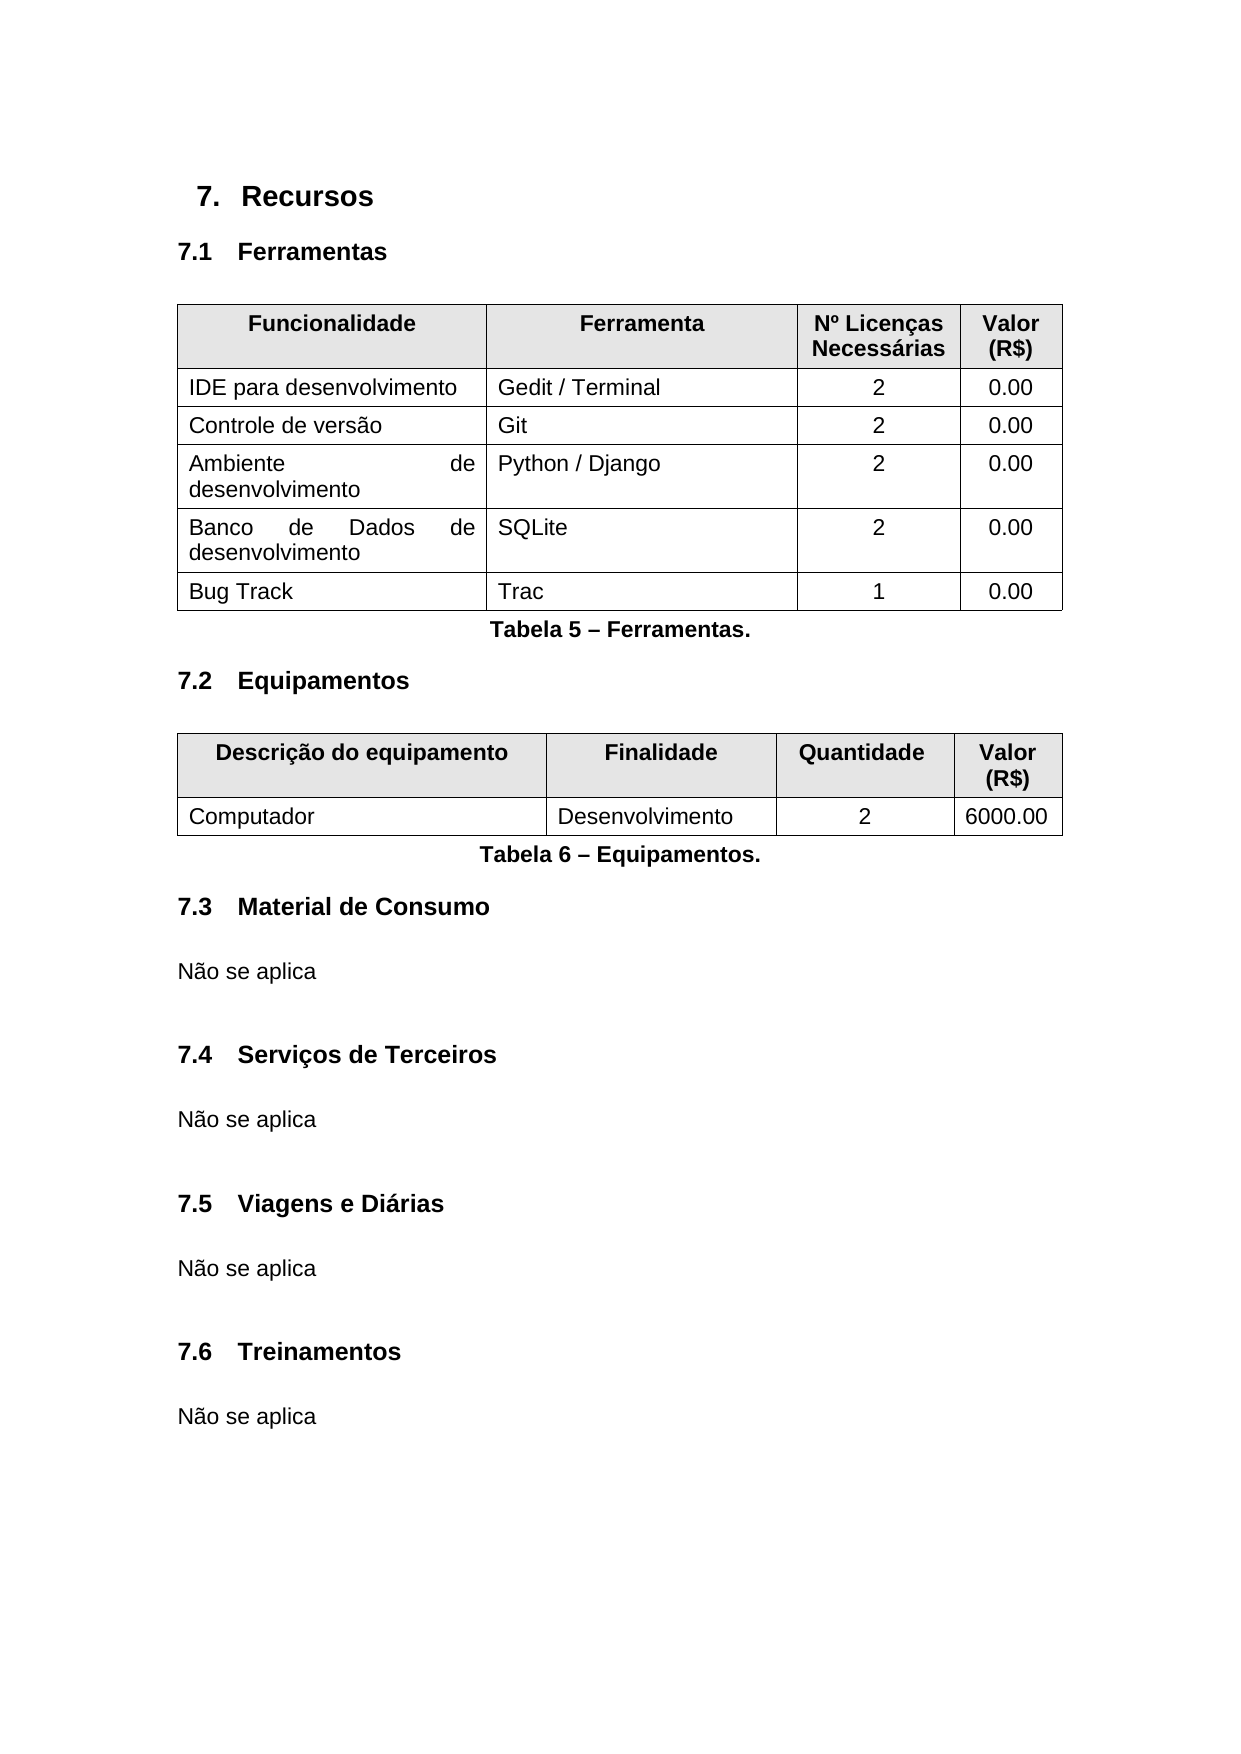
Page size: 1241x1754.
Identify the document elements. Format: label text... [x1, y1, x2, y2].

table_cell 0.00 [961, 407, 1062, 444]
table_header Nº Licenças Necessárias [798, 305, 960, 368]
table_cell 0.00 [961, 445, 1062, 508]
table_cell 2 [798, 369, 960, 406]
table_cell IDE para desenvolvimento [178, 369, 486, 406]
text Não se aplica [177, 1107, 1063, 1132]
table_cell Gedit / Terminal [487, 369, 797, 406]
text Tabela 6 – Equipamentos. [177, 842, 1063, 867]
table_cell 0.00 [961, 369, 1062, 406]
table_header Funcionalidade [178, 305, 486, 368]
subtitle Treinamentos [177, 1338, 1063, 1366]
subtitle Ferramentas [177, 238, 1063, 266]
table_header Valor (R$) [961, 305, 1062, 368]
table_header Quantidade [777, 734, 954, 797]
table_cell Controle de versão [178, 407, 486, 444]
table_cell 2 [798, 445, 960, 508]
table_cell SQLite [487, 509, 797, 572]
table_cell 0.00 [961, 573, 1062, 610]
table_cell 1 [798, 573, 960, 610]
table_cell Computador [178, 798, 546, 835]
table_cell Python / Django [487, 445, 797, 508]
table_cell Trac [487, 573, 797, 610]
text Não se aplica [177, 1255, 1063, 1281]
text Tabela 5 – Ferramentas. [177, 617, 1063, 642]
table_cell 2 [798, 509, 960, 572]
subtitle Equipamentos [177, 667, 1063, 695]
table_header Finalidade [547, 734, 776, 797]
table_cell Banco de Dados de desenvolvimento [178, 509, 486, 572]
table_header Ferramenta [487, 305, 797, 368]
table_cell 6000.00 [955, 798, 1062, 835]
table_cell Desenvolvimento [547, 798, 776, 835]
text Não se aplica [177, 1404, 1063, 1429]
table_cell Git [487, 407, 797, 444]
table_cell 0.00 [961, 509, 1062, 572]
table_cell Bug Track [178, 573, 486, 610]
subtitle Recursos [196, 180, 1063, 213]
table_header Valor (R$) [955, 734, 1062, 797]
table_cell Ambiente de desenvolvimento [178, 445, 486, 508]
subtitle Viagens e Diárias [177, 1189, 1063, 1217]
subtitle Material de Consumo [177, 892, 1063, 920]
text Não se aplica [177, 958, 1063, 984]
table_cell 2 [798, 407, 960, 444]
table_cell 2 [777, 798, 954, 835]
subtitle Serviços de Terceiros [177, 1041, 1063, 1069]
table_header Descrição do equipamento [178, 734, 546, 797]
